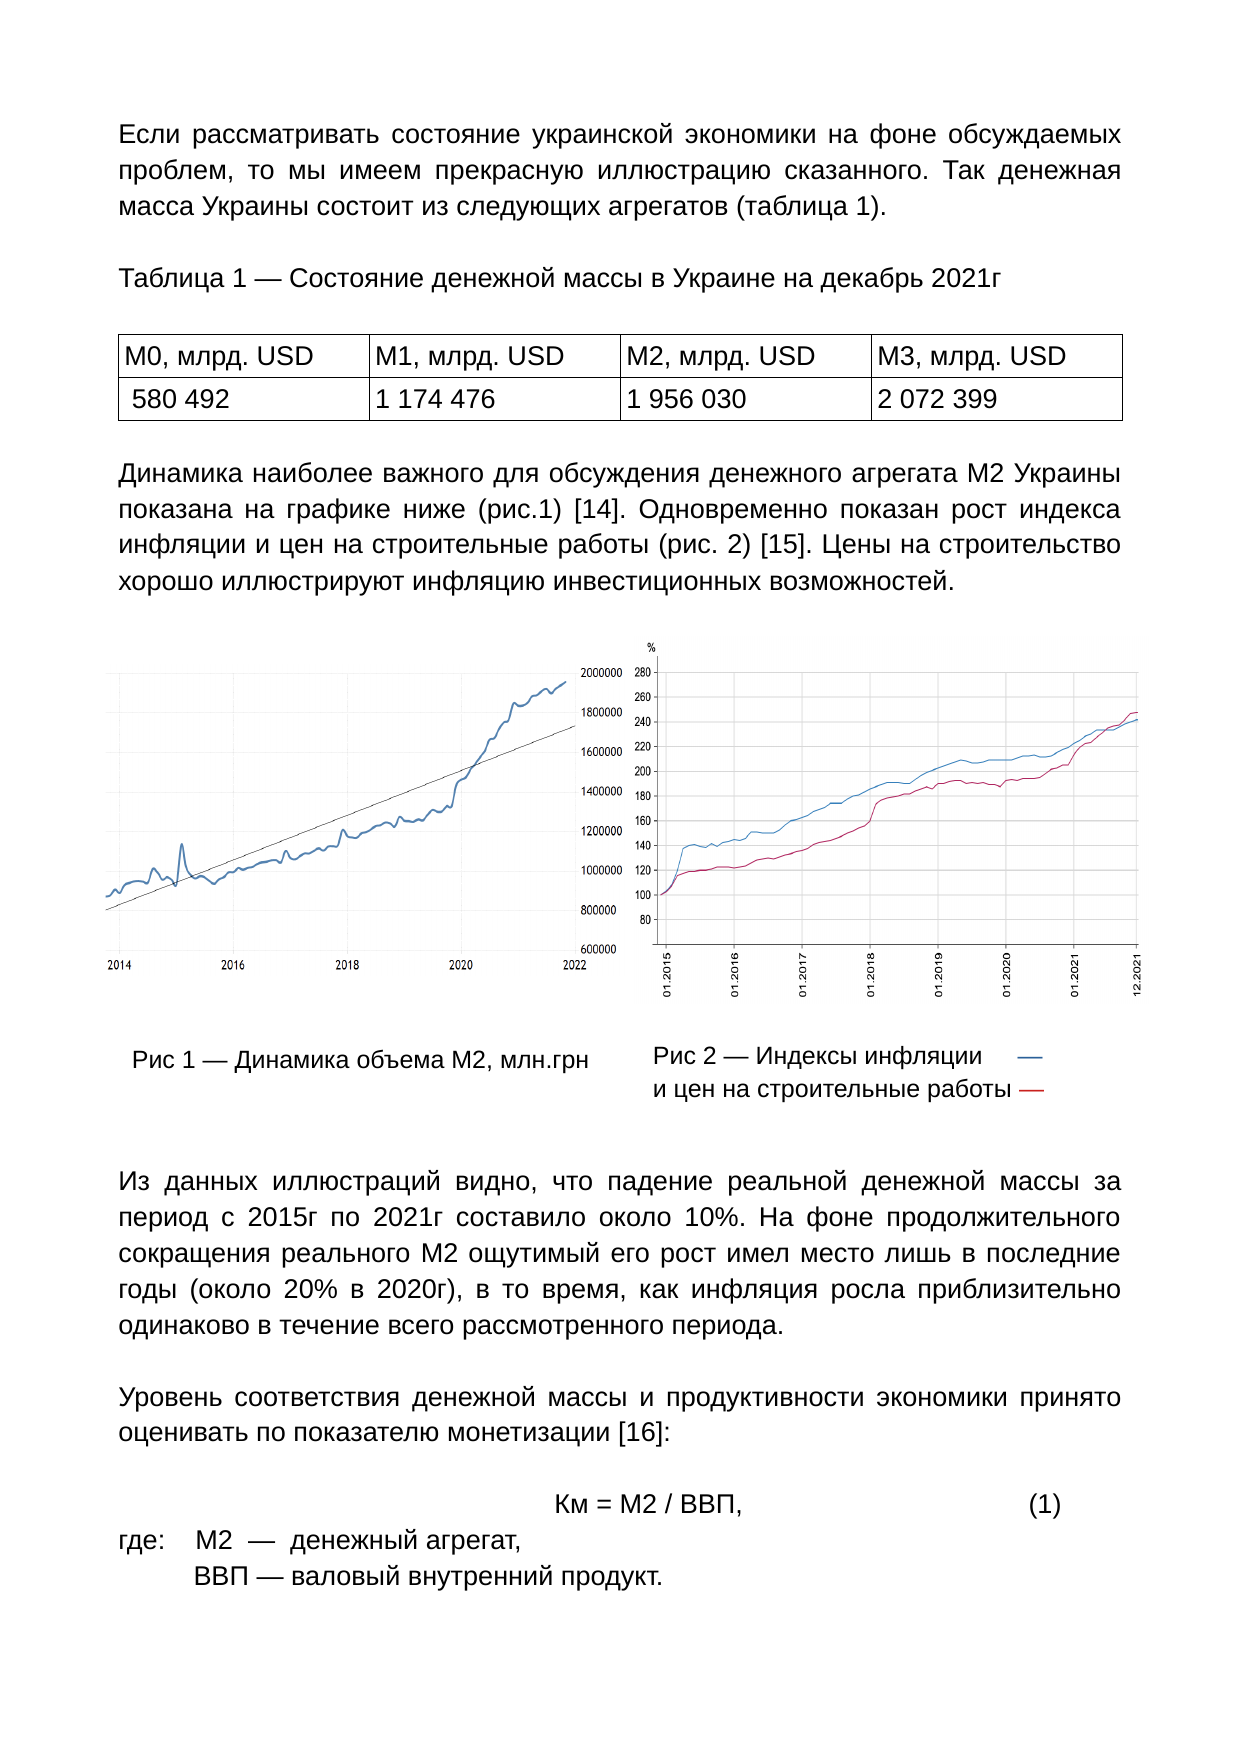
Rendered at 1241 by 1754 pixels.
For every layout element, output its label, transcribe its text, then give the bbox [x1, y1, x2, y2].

table_cell 1 956 030 [621, 378, 871, 420]
table_header M1, млрд. USD [370, 335, 620, 377]
text Таблица 1 — Состояние денежной массы в Украине на декабрь 2021г [118, 262, 1122, 293]
picture [632, 636, 1149, 1004]
table_cell 580 492 [119, 378, 369, 420]
text Рис 1 — Динамика объема М2, млн.грн [132, 1045, 614, 1074]
text Уровень соответствия денежной массы и продуктивности экономики принято оценивать по показателю монетизации [16]: [118, 1381, 1122, 1448]
table_cell 2 072 399 [872, 378, 1122, 420]
table_cell 1 174 476 [370, 378, 620, 420]
text и цен на строительные работы — [653, 1074, 1136, 1103]
text Км = М2 / ВВП, (1) [118, 1488, 1122, 1519]
text Если рассматривать состояние украинской экономики на фоне обсуждаемых проблем, то мы имеем прекрасную иллюстрацию сказанного. Так денежная масса Украины состоит из следующих агрегатов (таблица 1). [118, 118, 1122, 221]
text Из данных иллюстраций видно, что падение реальной денежной массы за период с 2015г по 2021г составило около 10%. На фоне продолжительного сокращения реального М2 ощутимый его рост имел место лишь в последние годы (около 20% в 2020г), в то время, как инфляция росла приблизительно одинаково в течение всего рассмотренного периода. [118, 1165, 1122, 1340]
picture [105, 664, 625, 976]
text ВВП — валовый внутренний продукт. [118, 1560, 1122, 1591]
text Рис 2 — Индексы инфляции — [653, 1041, 1136, 1070]
text Динамика наиболее важного для обсуждения денежного агрегата М2 Украины показана на графике ниже (рис.1) [14]. Одновременно показан рост индекса инфляции и цен на строительные работы (рис. 2) [15]. Цены на строительство хорошо иллюстрируют инфляцию инвестиционных возможностей. [118, 457, 1122, 596]
table_header M3, млрд. USD [872, 335, 1122, 377]
text 1 [118, 744, 1122, 1016]
table_header M0, млрд. USD [119, 335, 369, 377]
text где: М2 — денежный агрегат, [118, 1524, 1122, 1556]
table_header M2, млрд. USD [621, 335, 871, 377]
